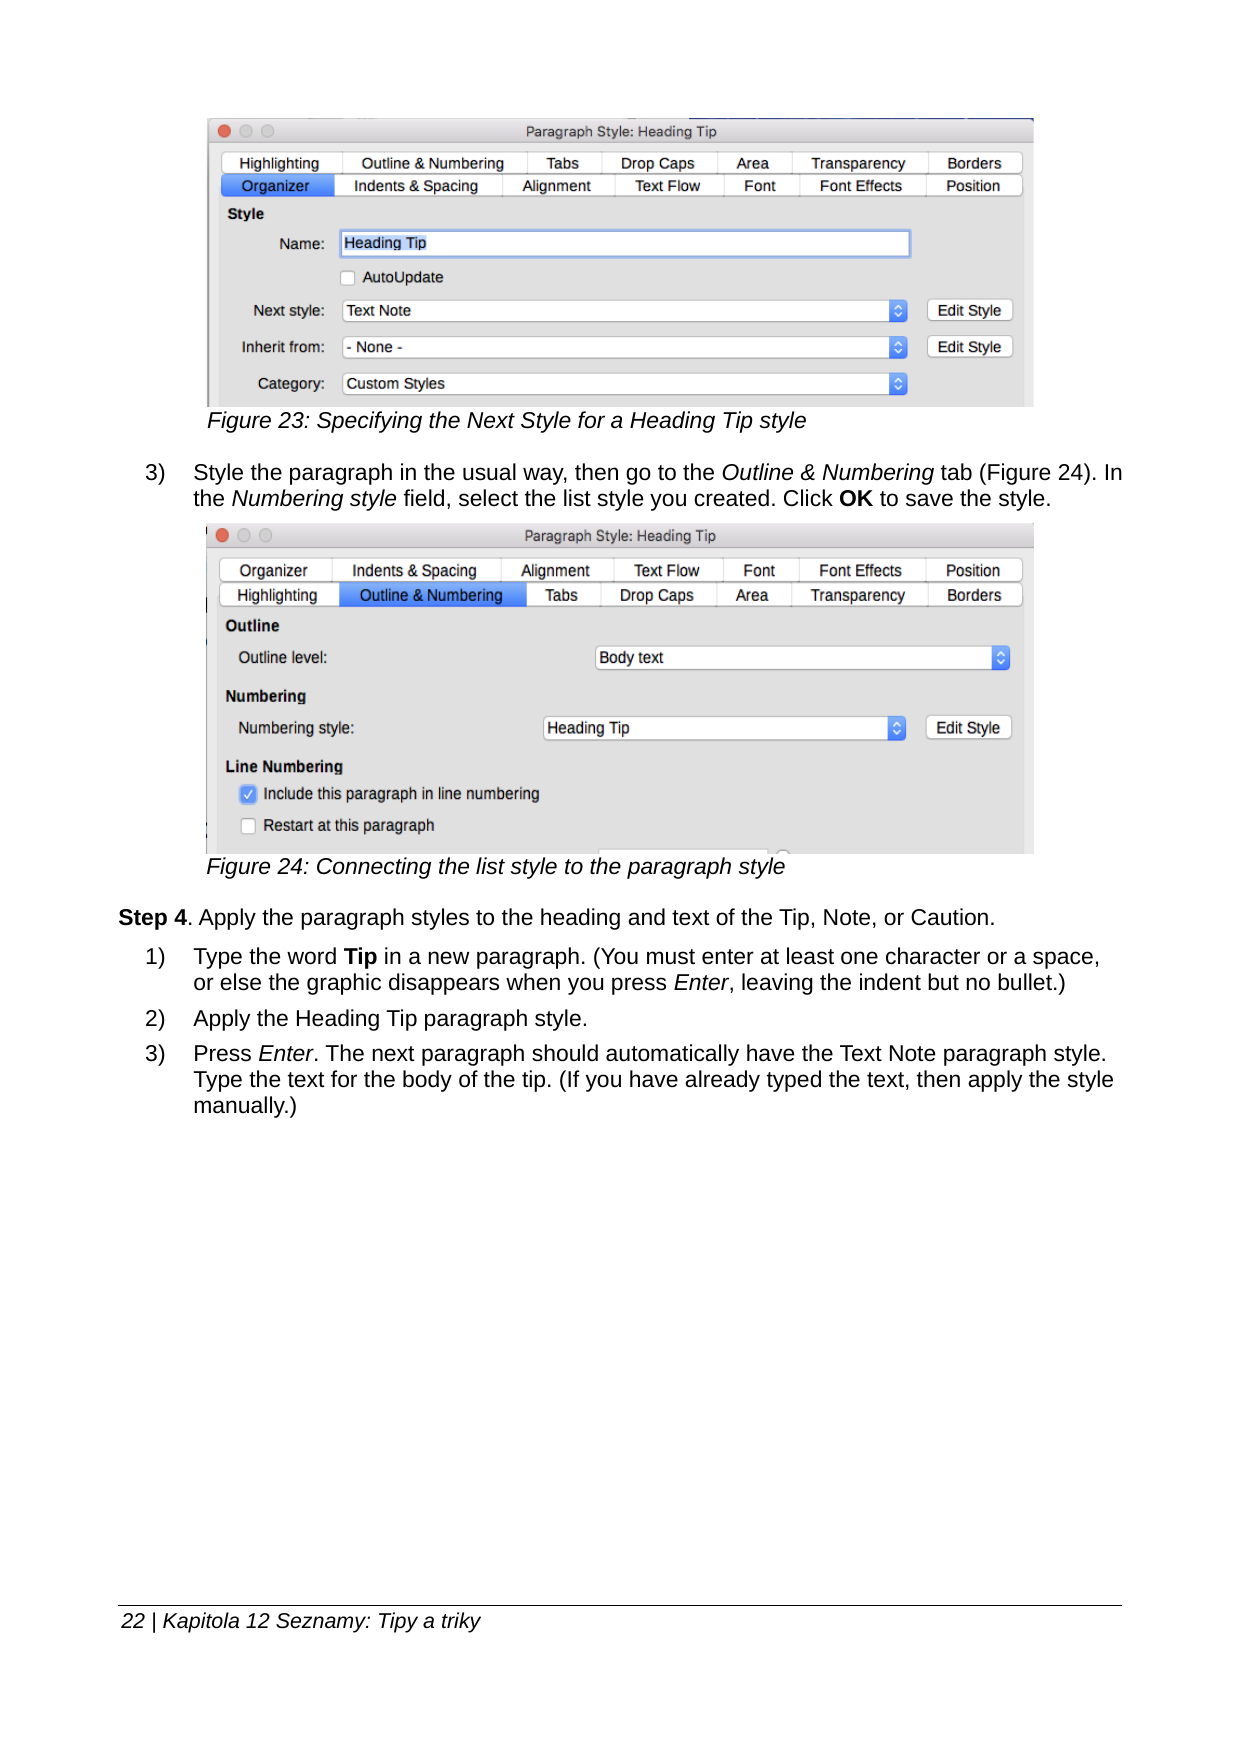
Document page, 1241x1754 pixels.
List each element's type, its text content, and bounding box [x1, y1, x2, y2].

list Apply the Heading Tip paragraph style. [165, 1004, 1122, 1031]
list Press Enter. The next paragraph should automatically have the Text Note paragraph style. Type the text for the body of the tip. (If you have already typed the text, then apply the style manually.) [165, 1040, 1122, 1119]
list Type the word Tip in a new paragraph. (You must enter at least one character or a space, or else the graphic disappears when you press Enter, leaving the indent but no bullet.) [165, 943, 1122, 996]
picture [206, 118, 1034, 407]
text Figure 24: Connecting the list style to the paragraph style [206, 854, 1034, 880]
picture [206, 523, 1034, 854]
list Style the paragraph in the usual way, then go to the Outline & Numbering tab (Figure 24). In the Numbering style field, select the list style you created. Click OK to save the style. [165, 458, 1134, 511]
text Figure 23: Specifying the Next Style for a Heading Tip style [207, 407, 1033, 433]
text Step 4. Apply the paragraph styles to the heading and text of the Tip, Note, or Caution. [118, 904, 1122, 931]
